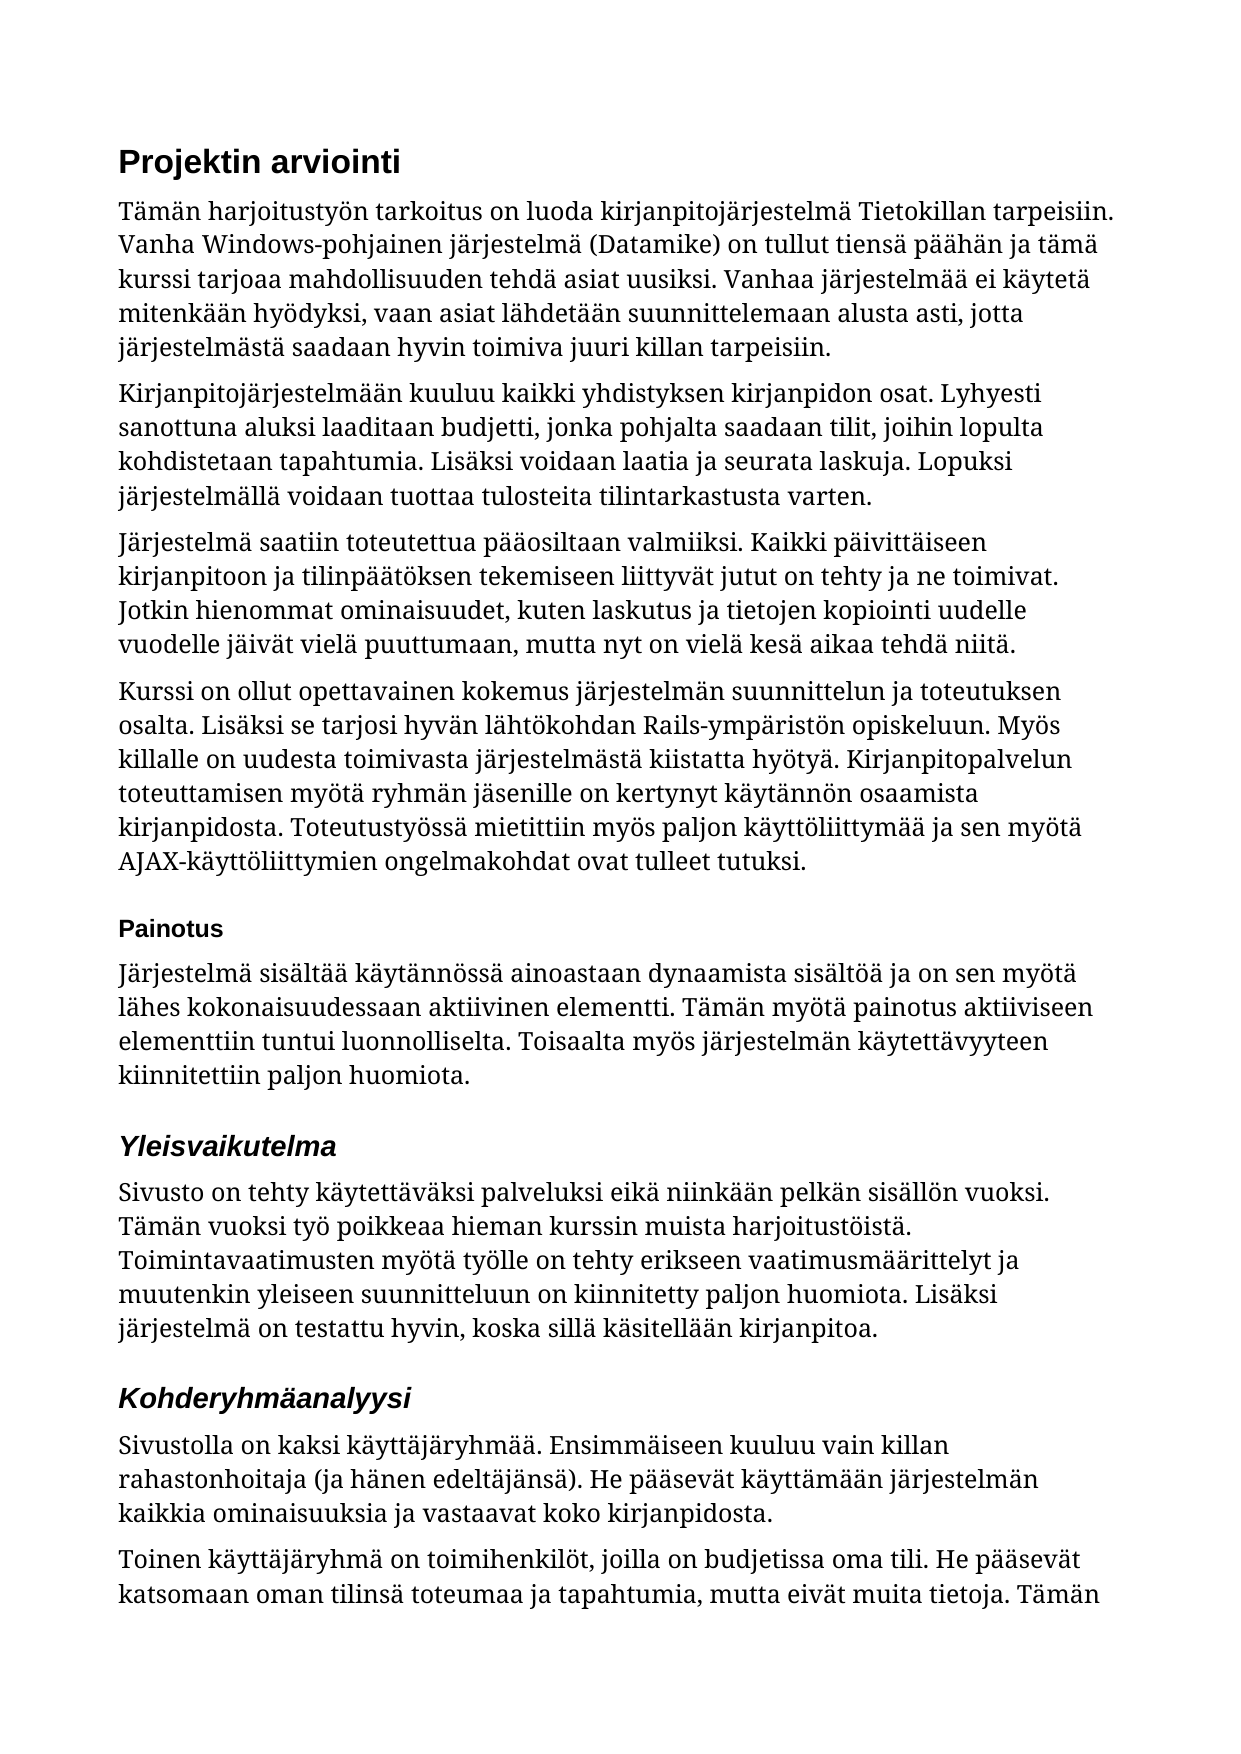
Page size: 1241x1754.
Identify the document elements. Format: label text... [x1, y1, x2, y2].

text Järjestelmä saatiin toteutettua pääosiltaan valmiiksi. Kaikki päivittäiseen kirjanpitoon ja tilinpäätöksen tekemiseen liittyvät jutut on tehty ja ne toimivat. Jotkin hienommat ominaisuudet, kuten laskutus ja tietojen kopiointi uudelle vuodelle jäivät vielä puuttumaan, mutta nyt on vielä kesä aikaa tehdä niitä. [118, 525, 1122, 661]
subtitle Yleisvaikutelma [118, 1129, 1122, 1162]
subtitle Painotus [118, 915, 1122, 943]
text Kirjanpitojärjestelmään kuuluu kaikki yhdistyksen kirjanpidon osat. Lyhyesti sanottuna aluksi laaditaan budjetti, jonka pohjalta saadaan tilit, joihin lopulta kohdistetaan tapahtumia. Lisäksi voidaan laatia ja seurata laskuja. Lopuksi järjestelmällä voidaan tuottaa tulosteita tilintarkastusta varten. [118, 376, 1122, 512]
subtitle Projektin arviointi [118, 143, 1122, 181]
text Kurssi on ollut opettavainen kokemus järjestelmän suunnittelun ja toteutuksen osalta. Lisäksi se tarjosi hyvän lähtökohdan Rails-ympäristön opiskeluun. Myös killalle on uudesta toimivasta järjestelmästä kiistatta hyötyä. Kirjanpitopalvelun toteuttamisen myötä ryhmän jäsenille on kertynyt käytännön osaamista kirjanpidosta. Toteutustyössä mietittiin myös paljon käyttöliittymää ja sen myötä AJAX-käyttöliittymien ongelmakohdat ovat tulleet tutuksi. [118, 673, 1122, 878]
text Sivustolla on kaksi käyttäjäryhmää. Ensimmäiseen kuuluu vain killan rahastonhoitaja (ja hänen edeltäjänsä). He pääsevät käyttämään järjestelmän kaikkia ominaisuuksia ja vastaavat koko kirjanpidosta. [118, 1427, 1122, 1530]
text Sivusto on tehty käytettäväksi palveluksi eikä niinkään pelkän sisällön vuoksi. Tämän vuoksi työ poikkeaa hieman kurssin muista harjoitustöistä. Toimintavaatimusten myötä työlle on tehty erikseen vaatimusmäärittelyt ja muutenkin yleiseen suunnitteluun on kiinnitetty paljon huomiota. Lisäksi järjestelmä on testattu hyvin, koska sillä käsitellään kirjanpitoa. [118, 1174, 1122, 1345]
text Toinen käyttäjäryhmä on toimihenkilöt, joilla on budjetissa oma tili. He pääsevät katsomaan oman tilinsä toteumaa ja tapahtumia, mutta eivät muita tietoja. Tämän [118, 1542, 1122, 1610]
text Tämän harjoitustyön tarkoitus on luoda kirjanpitojärjestelmä Tietokillan tarpeisiin. Vanha Windows-pohjainen järjestelmä (Datamike) on tullut tiensä päähän ja tämä kurssi tarjoaa mahdollisuuden tehdä asiat uusiksi. Vanhaa järjestelmää ei käytetä mitenkään hyödyksi, vaan asiat lähdetään suunnittelemaan alusta asti, jotta järjestelmästä saadaan hyvin toimiva juuri killan tarpeisiin. [118, 193, 1122, 363]
text Järjestelmä sisältää käytännössä ainoastaan dynaamista sisältöä ja on sen myötä lähes kokonaisuudessaan aktiivinen elementti. Tämän myötä painotus aktiiviseen elementtiin tuntui luonnolliselta. Toisaalta myös järjestelmän käytettävyyteen kiinnitettiin paljon huomiota. [118, 956, 1122, 1092]
subtitle Kohderyhmäanalyysi [118, 1382, 1122, 1415]
